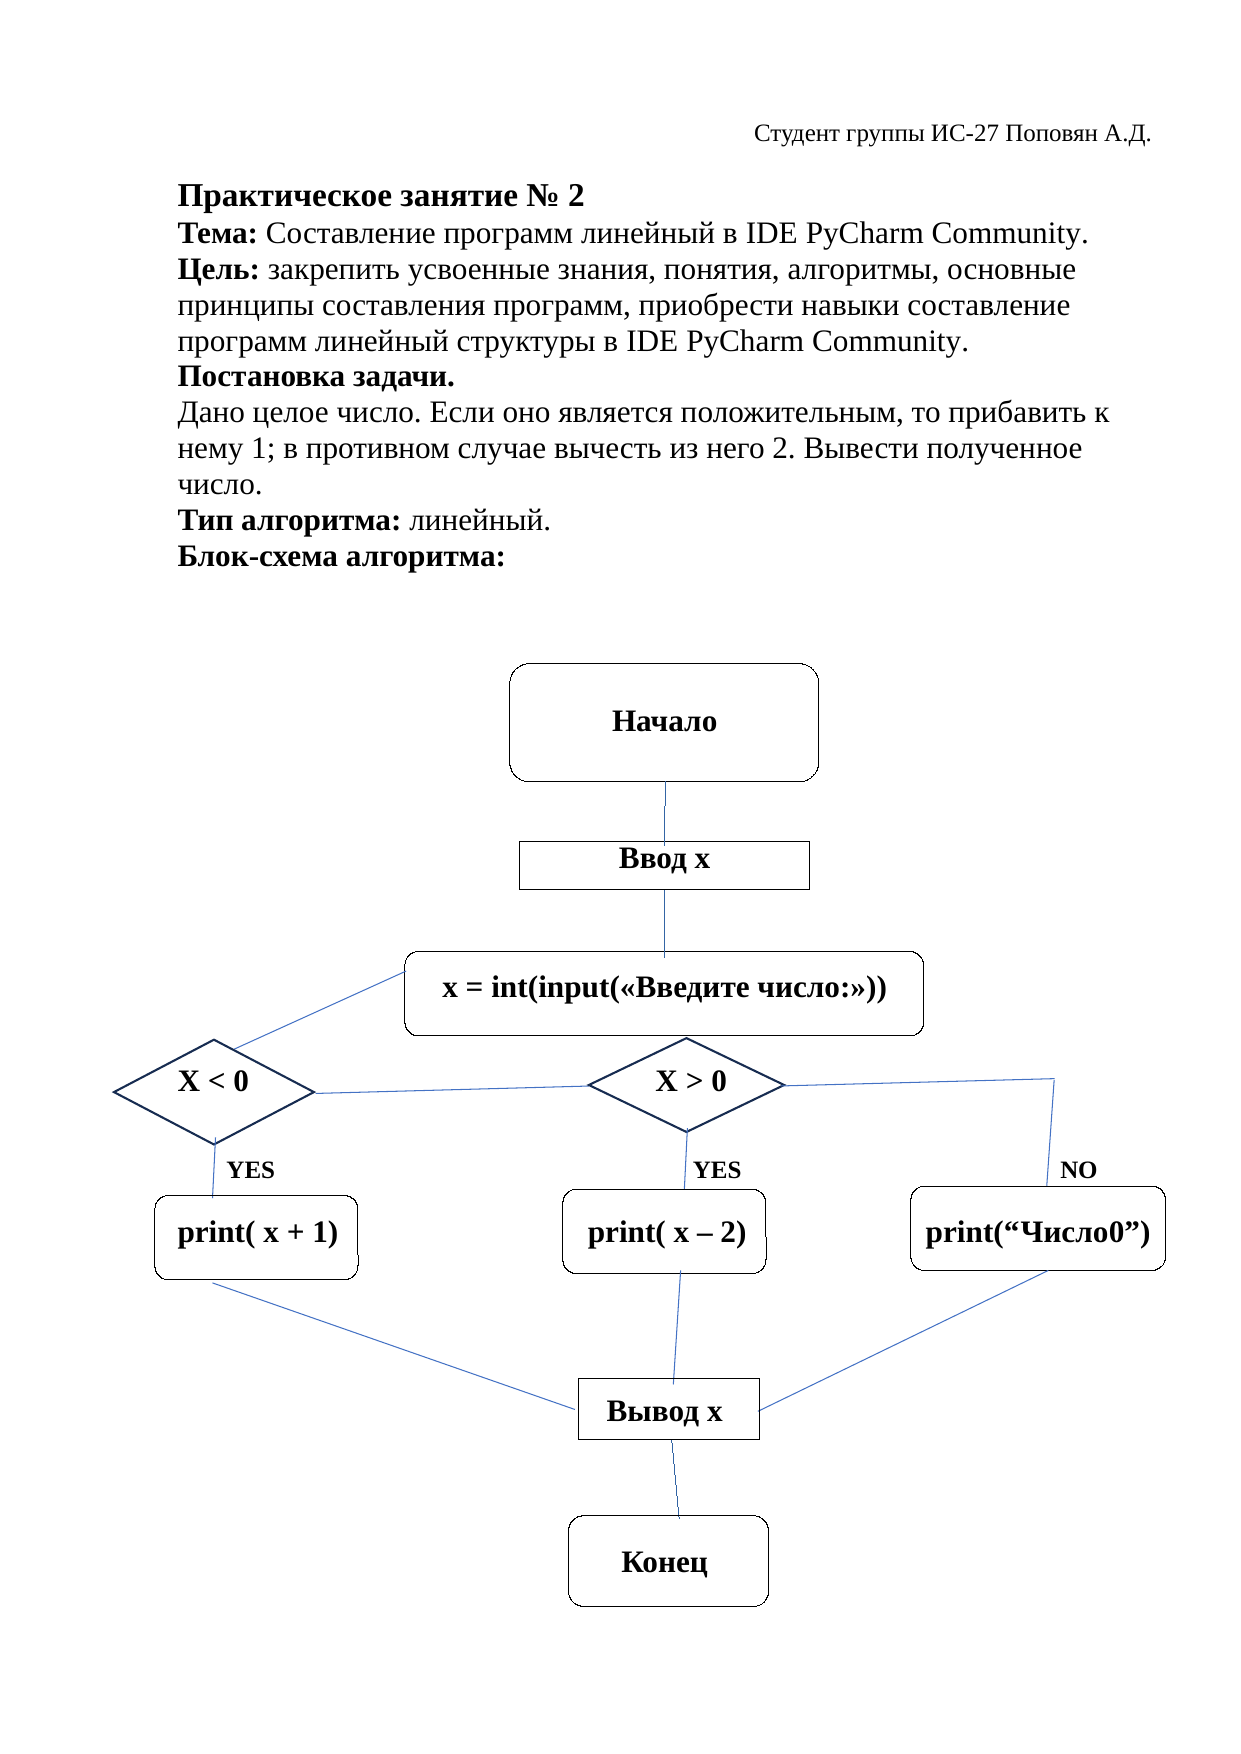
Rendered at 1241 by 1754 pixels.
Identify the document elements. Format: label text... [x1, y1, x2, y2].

text Ввод x [177, 839, 664, 875]
text x = int(input(«Введите число:»)) [405, 969, 923, 1004]
text Цель: закрепить усвоенные знания, понятия, алгоритмы, основные принципы составления программ, приобрести навыки составление программ линейный структуры в IDE PyCharm Community. [177, 250, 1152, 358]
text YES [686, 1156, 1048, 1184]
text Конец [569, 1544, 768, 1579]
text Постановка задачи. [177, 358, 1152, 394]
text print( x + 1) [177, 1213, 357, 1249]
text [177, 1393, 578, 1429]
text [177, 703, 509, 739]
text NO [1048, 1156, 1152, 1184]
text Начало [510, 703, 818, 739]
text Тип алгоритма: линейный. [177, 501, 1152, 537]
text Ввод x [665, 839, 1152, 875]
text X < 0 [177, 1062, 309, 1098]
text [307, 1087, 611, 1098]
text print( x – 2) [563, 1213, 910, 1249]
text Блок-схема алгоритма: [177, 537, 1152, 573]
text [924, 969, 1152, 1004]
text [819, 703, 1152, 739]
text Тема: Составление программ линейный в IDE PyCharm Community. [177, 214, 1152, 250]
text [358, 1213, 562, 1249]
text Студент группы ИС-27 Поповян А.Д. [177, 118, 1152, 147]
text [177, 1544, 568, 1579]
text [741, 1062, 1152, 1098]
text Практическое занятие № 2 [177, 176, 1152, 214]
text Вывод x [579, 1393, 759, 1429]
text YES [214, 1156, 685, 1184]
text [177, 969, 404, 1004]
text Ввод x [520, 842, 809, 875]
text [261, 1062, 632, 1092]
text print(“Число0”) [911, 1213, 1152, 1249]
text [177, 1156, 214, 1184]
text [769, 1544, 1152, 1579]
text X > 0 [594, 1062, 779, 1098]
text [760, 1393, 1152, 1429]
text Дано целое число. Если оно является положительным, то прибавить к нему 1; в противном случае вычесть из него 2. Вывести полученное число. [177, 394, 1152, 501]
